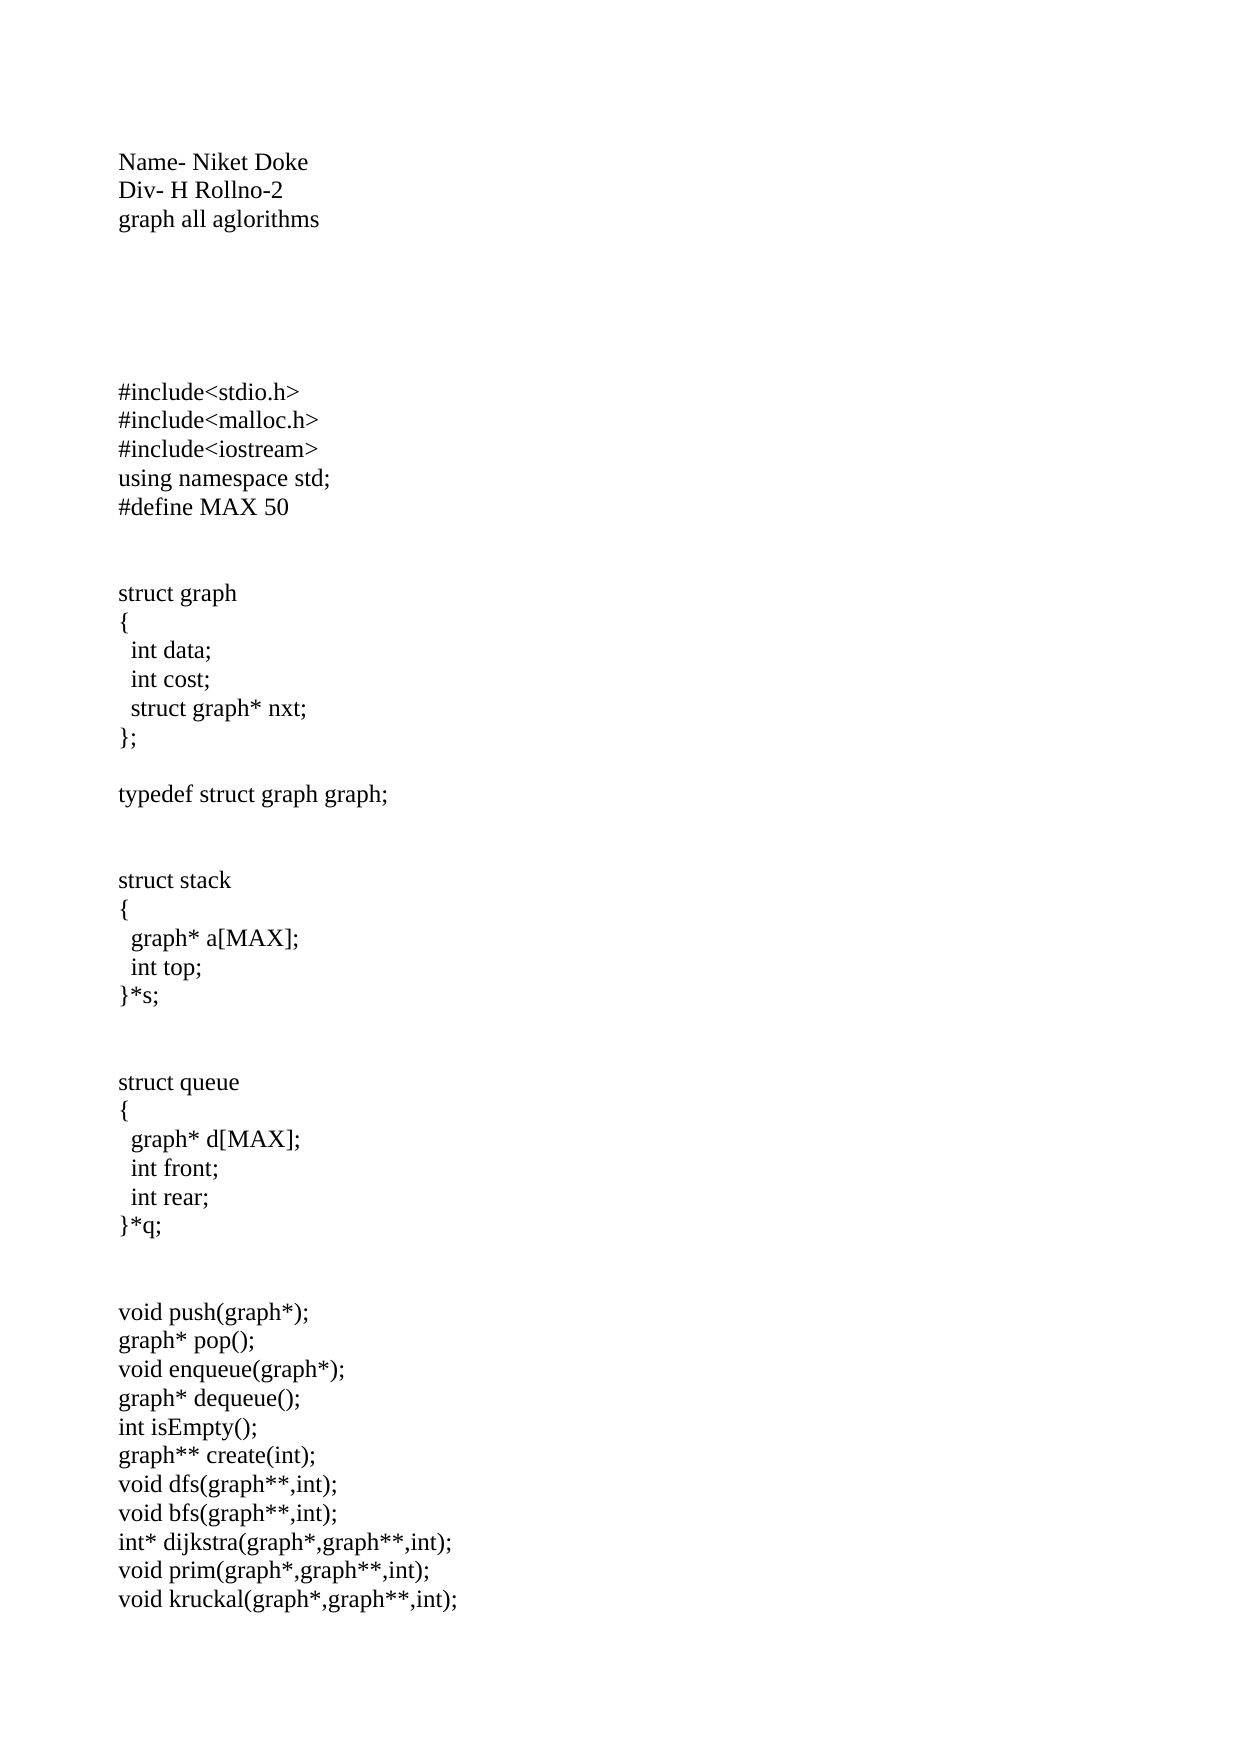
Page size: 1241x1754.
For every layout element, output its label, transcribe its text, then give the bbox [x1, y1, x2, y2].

text { [118, 894, 1122, 923]
text int* dijkstra(graph*,graph**,int); [118, 1527, 1122, 1556]
text }*s; [118, 981, 1122, 1009]
text graph* a[MAX]; [118, 923, 1122, 952]
text graph all aglorithms [118, 204, 1122, 233]
text void kruckal(graph*,graph**,int); [118, 1584, 1122, 1613]
text Name- Niket Doke [118, 147, 1122, 176]
text using namespace std; [118, 463, 1122, 492]
text struct queue [118, 1067, 1122, 1096]
text int top; [118, 952, 1122, 981]
text int front; [118, 1153, 1122, 1182]
text #include<stdio.h> [118, 377, 1122, 406]
text void bfs(graph**,int); [118, 1498, 1122, 1527]
text Div- H Rollno-2 [118, 176, 1122, 204]
text void push(graph*); [118, 1297, 1122, 1326]
text typedef struct graph graph; [118, 779, 1122, 808]
text int rear; [118, 1182, 1122, 1211]
text }*q; [118, 1211, 1122, 1239]
text graph* dequeue(); [118, 1383, 1122, 1412]
text graph* d[MAX]; [118, 1124, 1122, 1153]
text struct graph [118, 578, 1122, 607]
text void prim(graph*,graph**,int); [118, 1556, 1122, 1584]
text #include<iostream> [118, 434, 1122, 463]
text { [118, 607, 1122, 636]
text int cost; [118, 664, 1122, 693]
text struct stack [118, 866, 1122, 894]
text struct graph* nxt; [118, 693, 1122, 722]
text graph* pop(); [118, 1326, 1122, 1354]
text graph** create(int); [118, 1441, 1122, 1469]
text int isEmpty(); [118, 1412, 1122, 1441]
text void enqueue(graph*); [118, 1354, 1122, 1383]
text #define MAX 50 [118, 492, 1122, 521]
text }; [118, 722, 1122, 751]
text { [118, 1096, 1122, 1124]
text #include<malloc.h> [118, 406, 1122, 434]
text void dfs(graph**,int); [118, 1469, 1122, 1498]
text int data; [118, 636, 1122, 664]
